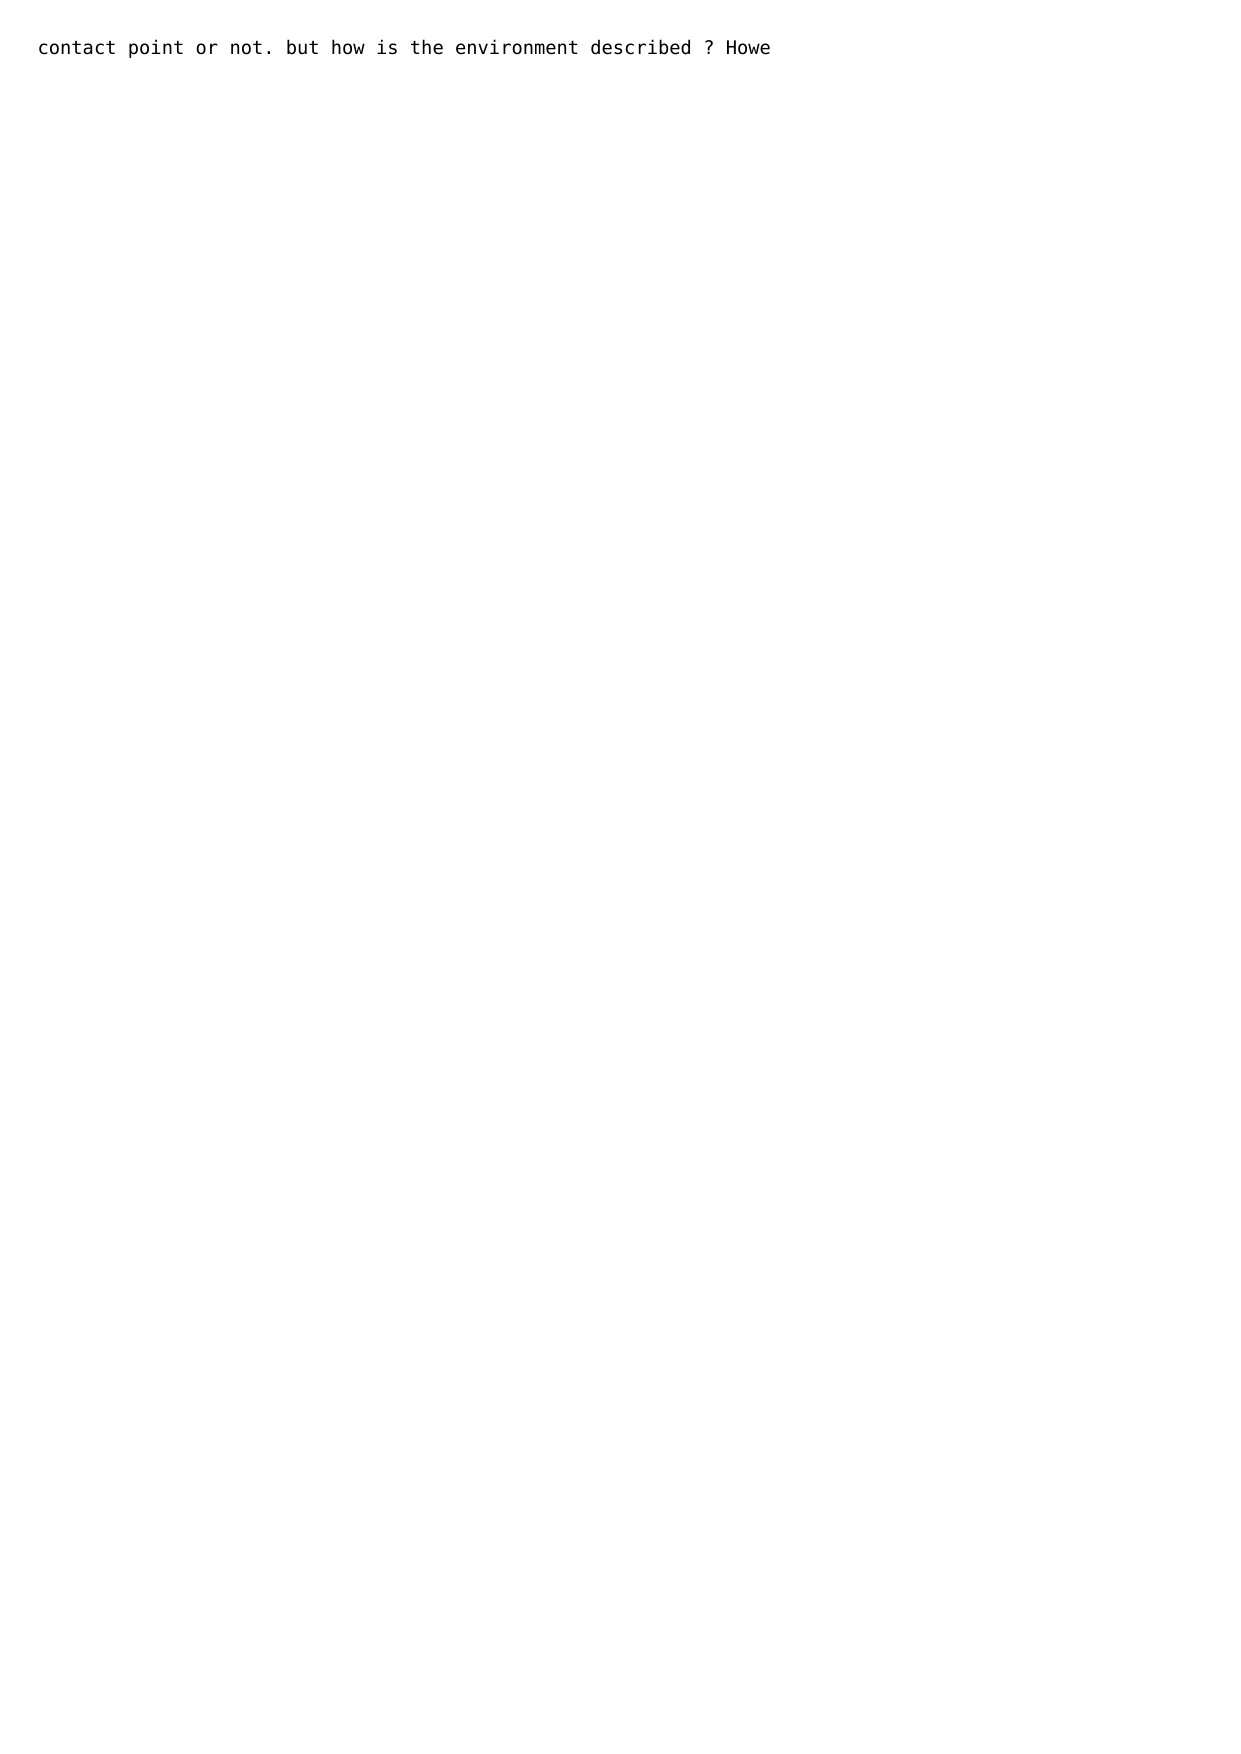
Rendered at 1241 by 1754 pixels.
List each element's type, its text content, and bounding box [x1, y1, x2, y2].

text contact point or not. but how is the environment described ? Howe [37, 37, 851, 59]
